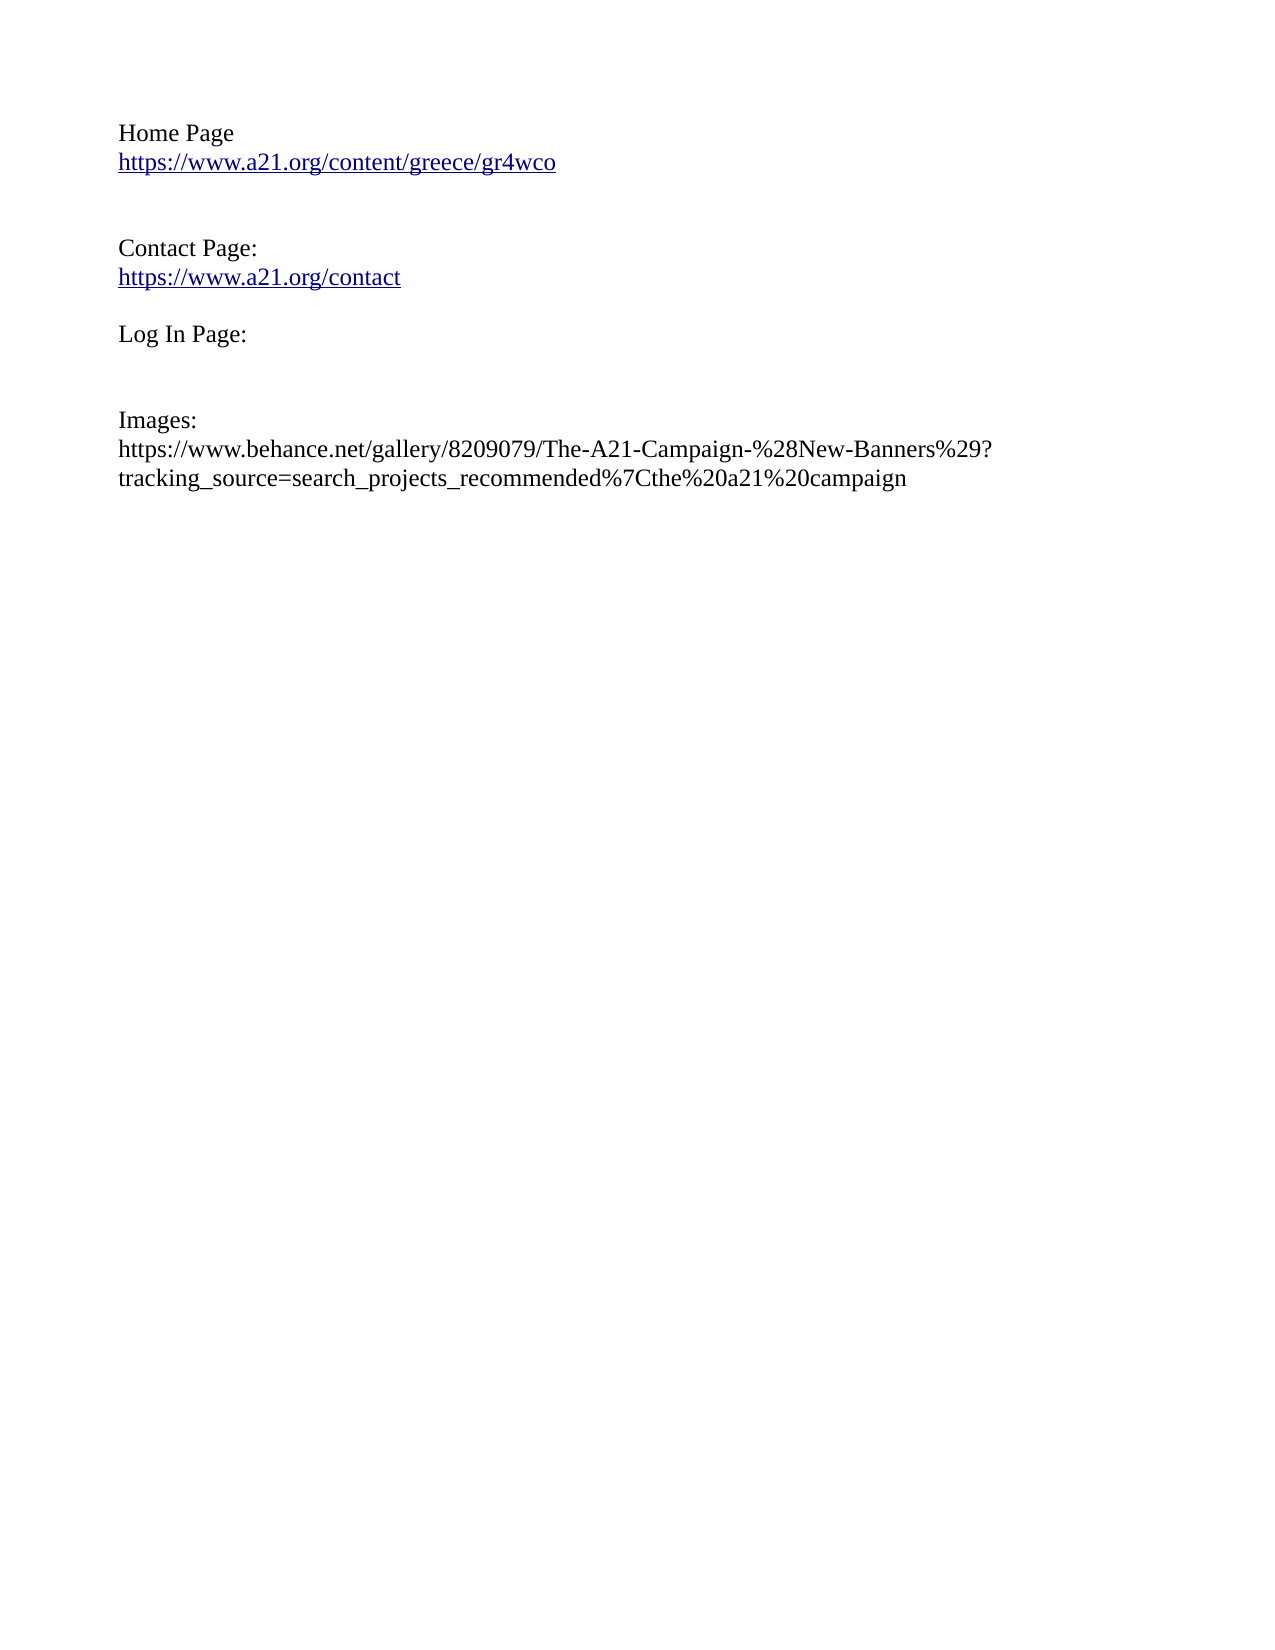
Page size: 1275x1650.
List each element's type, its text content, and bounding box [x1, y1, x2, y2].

text Home Page https://www.a21.org/content/greece/gr4wco Contact Page: https://www.a21.org/contact Log In Page: Images: https://www.behance.net/gallery/8209079/The-A21-Campaign-%28New-Banners%29?tracking_source=search_projects_recommended%7Cthe%20a21%20campaign [118, 118, 1157, 549]
